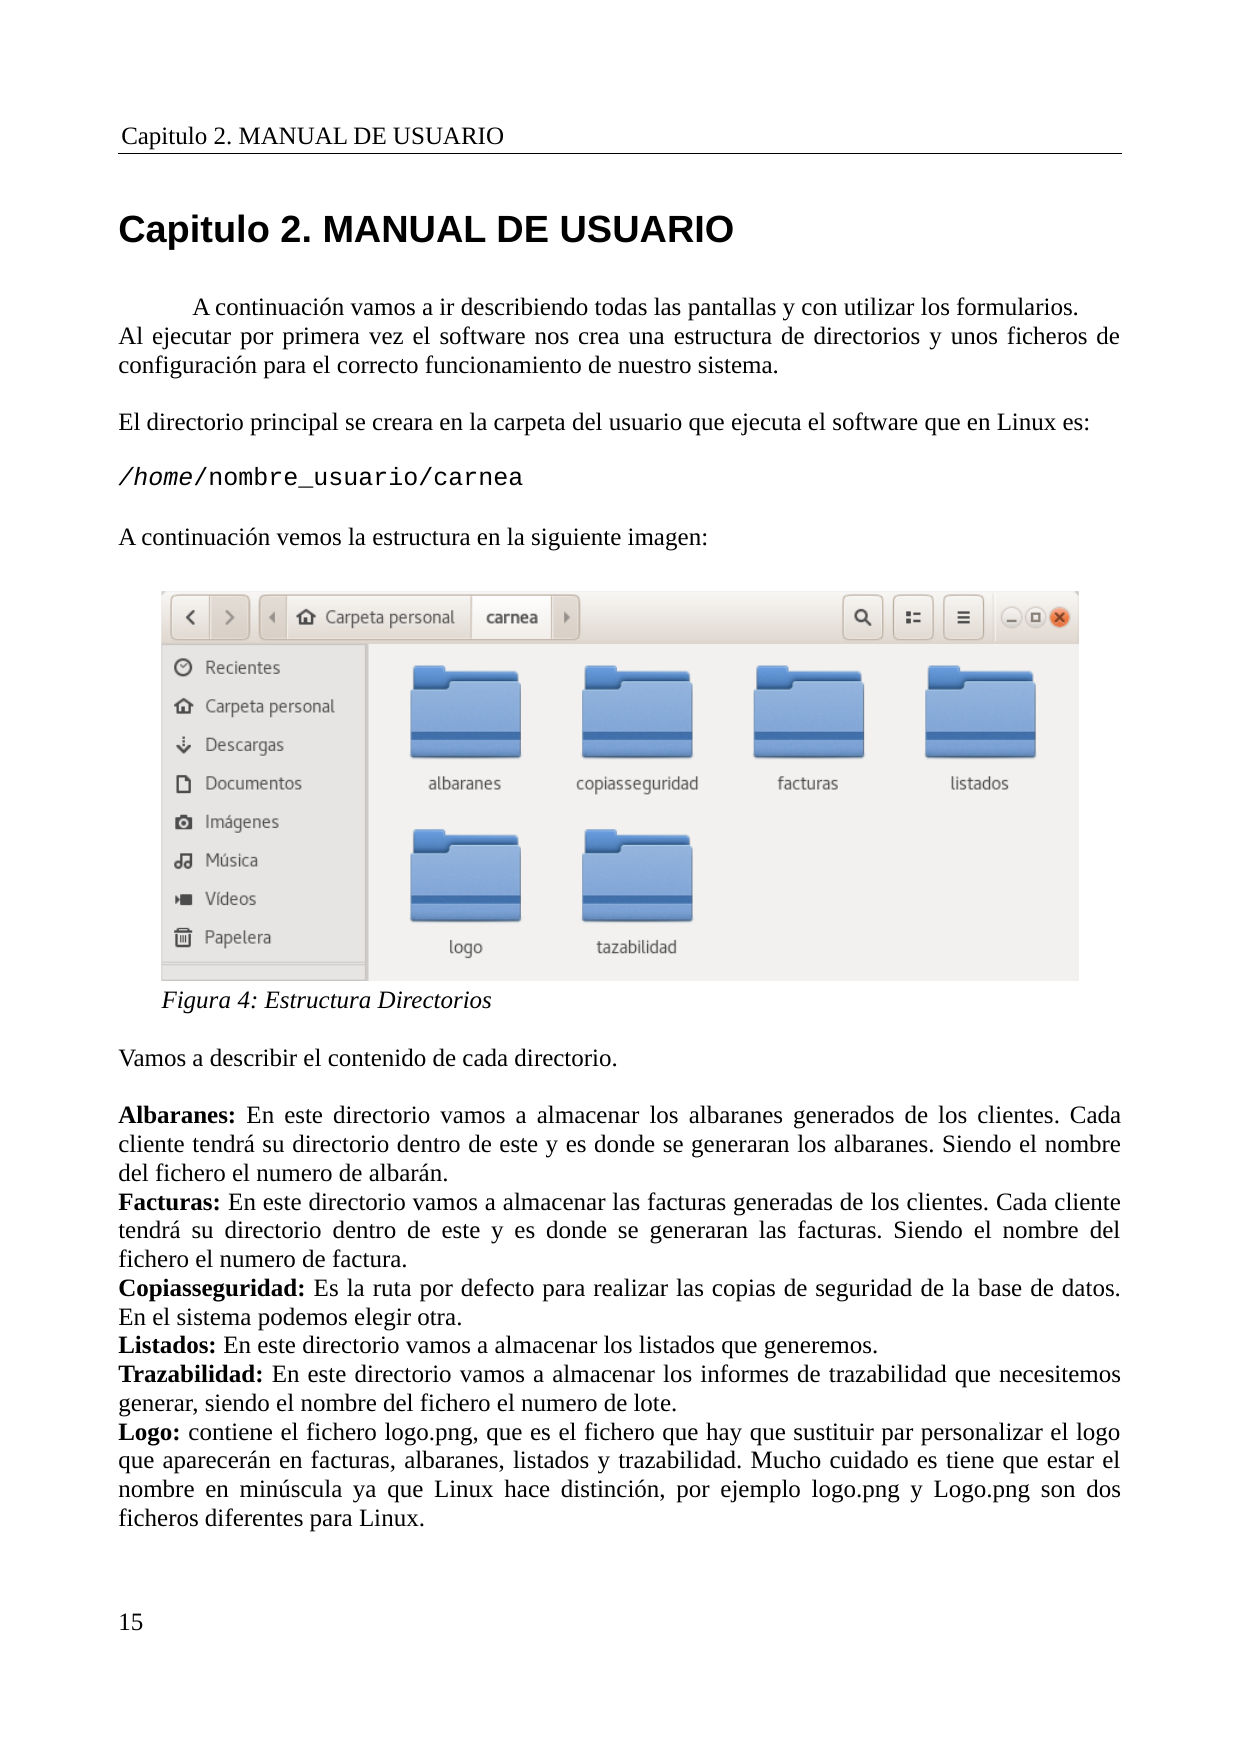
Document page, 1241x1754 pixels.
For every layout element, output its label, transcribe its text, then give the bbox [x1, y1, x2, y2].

text Vamos a describir el contenido de cada directorio. [118, 1043, 1122, 1072]
text Listados: En este directorio vamos a almacenar los listados que generemos. [118, 1331, 1122, 1359]
text Logo: contiene el fichero logo.png, que es el fichero que hay que sustituir par personalizar el logo que aparecerán en facturas, albaranes, listados y trazabilidad. Mucho cuidado es tiene que estar el nombre en minúscula ya que Linux hace distinción, por ejemplo logo.png y Logo.png son dos ficheros diferentes para Linux. [118, 1417, 1122, 1532]
text El directorio principal se creara en la carpeta del usuario que ejecuta el software que en Linux es: [118, 407, 1122, 436]
text Al ejecutar por primera vez el software nos crea una estructura de directorios y unos ficheros de configuración para el correcto funcionamiento de nuestro sistema. [118, 321, 1122, 378]
text Albaranes: En este directorio vamos a almacenar los albaranes generados de los clientes. Cada cliente tendrá su directorio dentro de este y es donde se generaran los albaranes. Siendo el nombre del fichero el numero de albarán. [118, 1101, 1122, 1187]
text Figura 4: Estructura Directorios [161, 981, 1079, 1014]
subtitle Capitulo 2. MANUAL DE USUARIO [118, 207, 1122, 251]
text Copiasseguridad: Es la ruta por defecto para realizar las copias de seguridad de la base de datos. En el sistema podemos elegir otra. [118, 1273, 1122, 1331]
picture [161, 591, 1079, 981]
text /home/nombre_usuario/carnea [118, 465, 1122, 493]
text Trazabilidad: En este directorio vamos a almacenar los informes de trazabilidad que necesitemos generar, siendo el nombre del fichero el numero de lote. [118, 1359, 1122, 1417]
text A continuación vamos a ir describiendo todas las pantallas y con utilizar los formularios. [118, 292, 1122, 321]
text A continuación vemos la estructura en la siguiente imagen: [118, 522, 1122, 551]
text Facturas: En este directorio vamos a almacenar las facturas generadas de los clientes. Cada cliente tendrá su directorio dentro de este y es donde se generaran las facturas. Siendo el nombre del fichero el numero de factura. [118, 1187, 1122, 1273]
